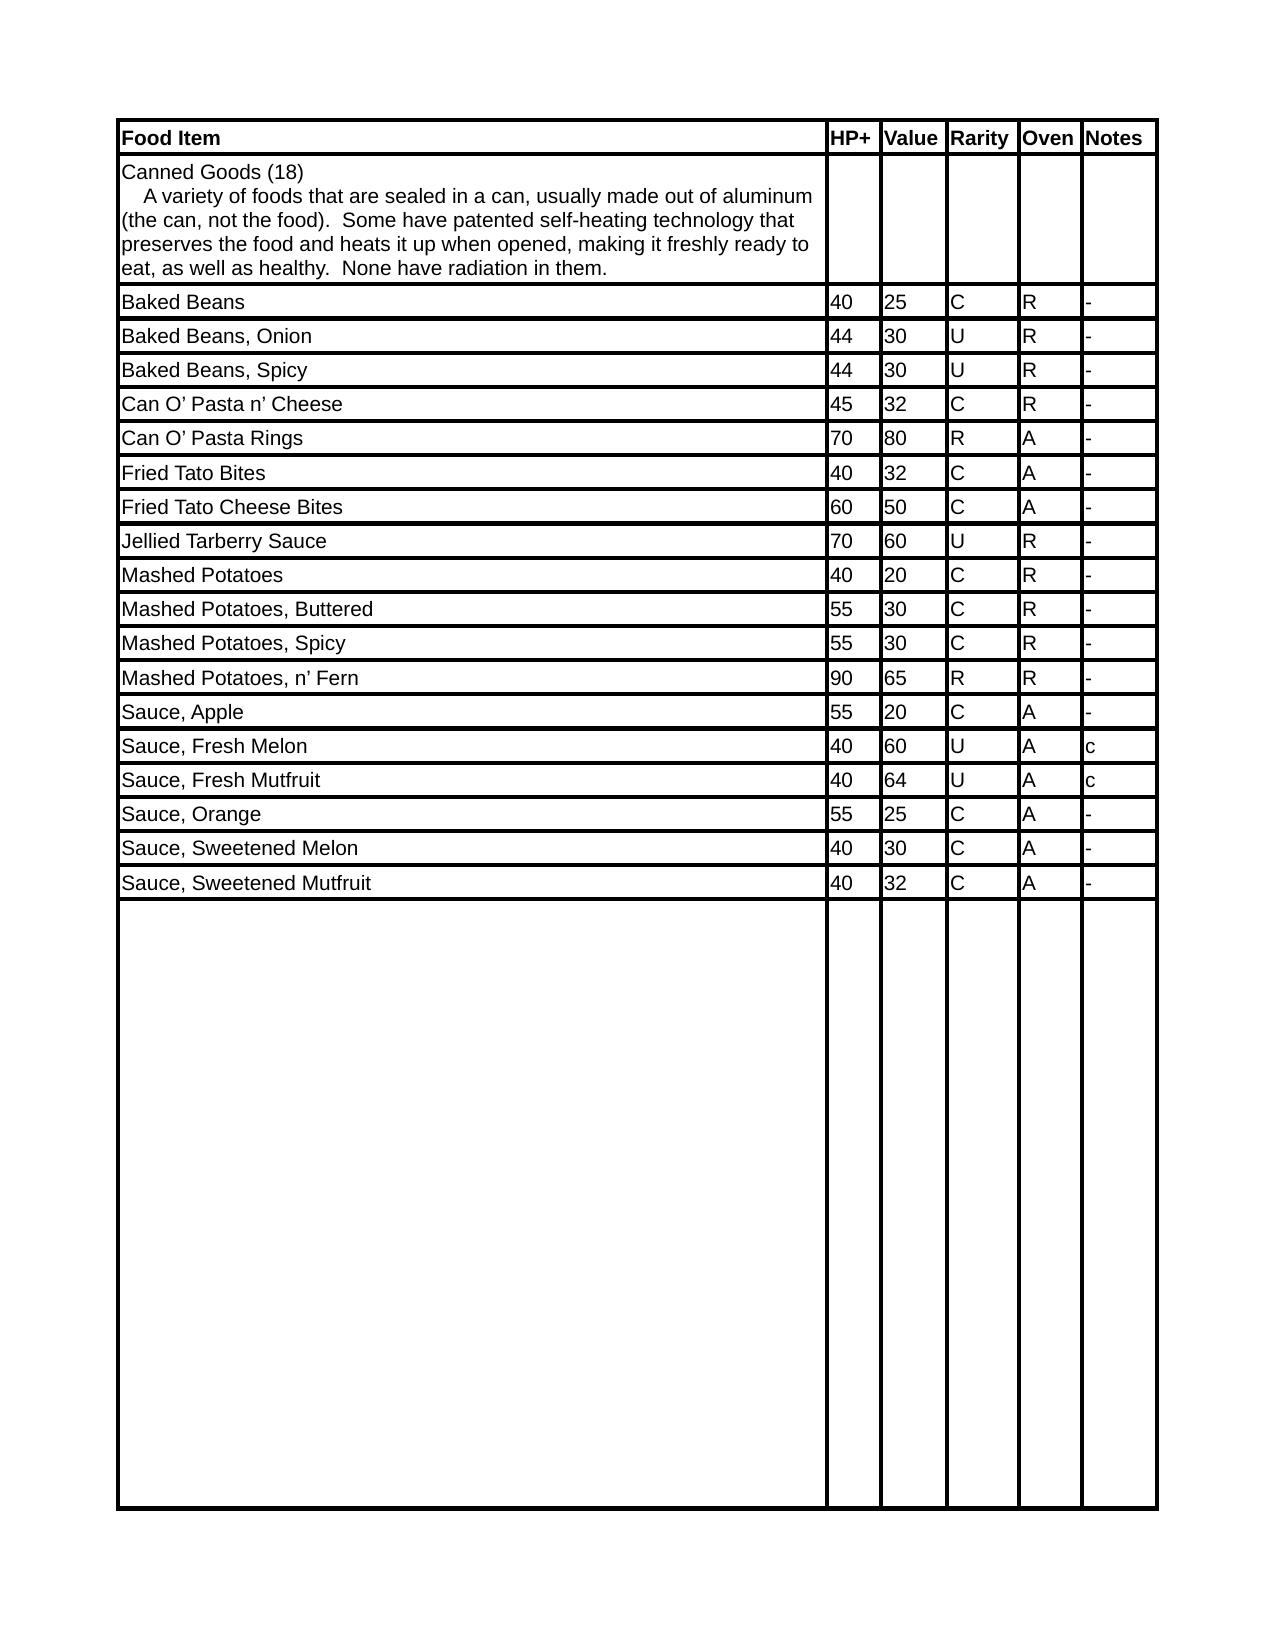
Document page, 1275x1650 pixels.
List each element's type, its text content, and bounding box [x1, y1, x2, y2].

table_cell - [1084, 526, 1155, 556]
table_cell 30 [883, 355, 945, 385]
table_header Food Item [120, 122, 825, 152]
table_cell Sauce, Apple [120, 696, 825, 726]
table_cell 32 [883, 867, 945, 897]
table_cell [1084, 901, 1155, 1506]
table_cell Mashed Potatoes, n’ Fern [120, 662, 825, 692]
table_header HP+ [829, 122, 879, 152]
table_cell 40 [829, 765, 879, 795]
table_cell 32 [883, 457, 945, 487]
table_cell 30 [883, 321, 945, 351]
table_cell [949, 901, 1017, 1506]
table_cell C [949, 491, 1017, 521]
table_cell U [949, 355, 1017, 385]
table_cell 60 [829, 491, 879, 521]
table_cell A [1021, 491, 1080, 521]
table_cell 70 [829, 423, 879, 453]
table_cell - [1084, 628, 1155, 658]
table_cell - [1084, 389, 1155, 419]
table_cell Fried Tato Bites [120, 457, 825, 487]
table_cell 20 [883, 696, 945, 726]
table_cell Baked Beans [120, 286, 825, 316]
table_cell C [949, 799, 1017, 829]
table_cell U [949, 526, 1017, 556]
table_cell - [1084, 321, 1155, 351]
table_cell R [1021, 662, 1080, 692]
table_cell 45 [829, 389, 879, 419]
table_cell Fried Tato Cheese Bites [120, 491, 825, 521]
table_cell c [1084, 731, 1155, 761]
table_cell 40 [829, 457, 879, 487]
table_header Oven [1021, 122, 1080, 152]
table_cell [1021, 901, 1080, 1506]
table_cell C [949, 867, 1017, 897]
table_cell C [949, 696, 1017, 726]
table_cell Can O’ Pasta n’ Cheese [120, 389, 825, 419]
table_cell [829, 901, 879, 1506]
table_cell - [1084, 594, 1155, 624]
table_cell Can O’ Pasta Rings [120, 423, 825, 453]
table_cell 65 [883, 662, 945, 692]
table_cell - [1084, 833, 1155, 863]
table_cell c [1084, 765, 1155, 795]
table_header Value [883, 122, 945, 152]
table_cell A [1021, 867, 1080, 897]
table_cell - [1084, 560, 1155, 590]
table_cell [120, 901, 825, 1506]
table_cell 40 [829, 833, 879, 863]
table_cell R [1021, 526, 1080, 556]
table_cell R [1021, 594, 1080, 624]
table_cell R [1021, 286, 1080, 316]
table_cell - [1084, 423, 1155, 453]
table_cell Baked Beans, Spicy [120, 355, 825, 385]
table_cell [883, 156, 945, 282]
table_cell 32 [883, 389, 945, 419]
table_cell - [1084, 696, 1155, 726]
table_cell 60 [883, 731, 945, 761]
table_cell C [949, 594, 1017, 624]
table_cell 40 [829, 286, 879, 316]
table_cell R [1021, 389, 1080, 419]
table_cell U [949, 321, 1017, 351]
table_cell R [1021, 560, 1080, 590]
table_cell R [949, 423, 1017, 453]
table_header Notes [1084, 122, 1155, 152]
table_cell Mashed Potatoes [120, 560, 825, 590]
table_cell 44 [829, 355, 879, 385]
table_cell A [1021, 423, 1080, 453]
table_cell 50 [883, 491, 945, 521]
table_cell 55 [829, 628, 879, 658]
table_cell C [949, 833, 1017, 863]
table_cell U [949, 765, 1017, 795]
table_cell [829, 156, 879, 282]
table_cell 25 [883, 286, 945, 316]
table_cell - [1084, 491, 1155, 521]
table_cell A [1021, 765, 1080, 795]
table_cell 90 [829, 662, 879, 692]
table_cell A [1021, 799, 1080, 829]
table_cell - [1084, 355, 1155, 385]
table_cell [1021, 156, 1080, 282]
table_cell 70 [829, 526, 879, 556]
table_cell 30 [883, 594, 945, 624]
table_cell 20 [883, 560, 945, 590]
table_cell Sauce, Fresh Melon [120, 731, 825, 761]
table_cell Sauce, Fresh Mutfruit [120, 765, 825, 795]
table_cell A [1021, 833, 1080, 863]
table_cell Sauce, Orange [120, 799, 825, 829]
table_cell Sauce, Sweetened Melon [120, 833, 825, 863]
table_cell C [949, 286, 1017, 316]
table_cell - [1084, 799, 1155, 829]
table_cell 25 [883, 799, 945, 829]
table_cell Sauce, Sweetened Mutfruit [120, 867, 825, 897]
table_cell R [1021, 355, 1080, 385]
table_cell 40 [829, 560, 879, 590]
table_cell 64 [883, 765, 945, 795]
table_cell Mashed Potatoes, Spicy [120, 628, 825, 658]
table_header Rarity [949, 122, 1017, 152]
table_cell 30 [883, 833, 945, 863]
table_cell A [1021, 696, 1080, 726]
table_cell U [949, 731, 1017, 761]
table_cell R [949, 662, 1017, 692]
table_cell 55 [829, 696, 879, 726]
table_cell - [1084, 286, 1155, 316]
table_cell - [1084, 662, 1155, 692]
table_cell Mashed Potatoes, Buttered [120, 594, 825, 624]
table_cell - [1084, 457, 1155, 487]
table_cell 40 [829, 731, 879, 761]
table_cell Jellied Tarberry Sauce [120, 526, 825, 556]
table_cell 55 [829, 799, 879, 829]
table_cell Baked Beans, Onion [120, 321, 825, 351]
table_cell C [949, 457, 1017, 487]
table_cell [883, 901, 945, 1506]
table_cell 44 [829, 321, 879, 351]
table_cell 30 [883, 628, 945, 658]
table_cell 60 [883, 526, 945, 556]
table_cell 40 [829, 867, 879, 897]
table_cell C [949, 389, 1017, 419]
table_cell A [1021, 731, 1080, 761]
table_cell Canned Goods (18) A variety of foods that are sealed in a can, usually made out of aluminum (the can, not the food). Some have patented self-heating technology that preserves the food and heats it up when opened, making it freshly ready to eat, as well as healthy. None have radiation in them. [120, 156, 825, 282]
table_cell R [1021, 321, 1080, 351]
table_cell [1084, 156, 1155, 282]
table_cell 80 [883, 423, 945, 453]
table_cell R [1021, 628, 1080, 658]
table_cell C [949, 628, 1017, 658]
table_cell 55 [829, 594, 879, 624]
table_cell [949, 156, 1017, 282]
table_cell - [1084, 867, 1155, 897]
table_cell C [949, 560, 1017, 590]
table_cell A [1021, 457, 1080, 487]
